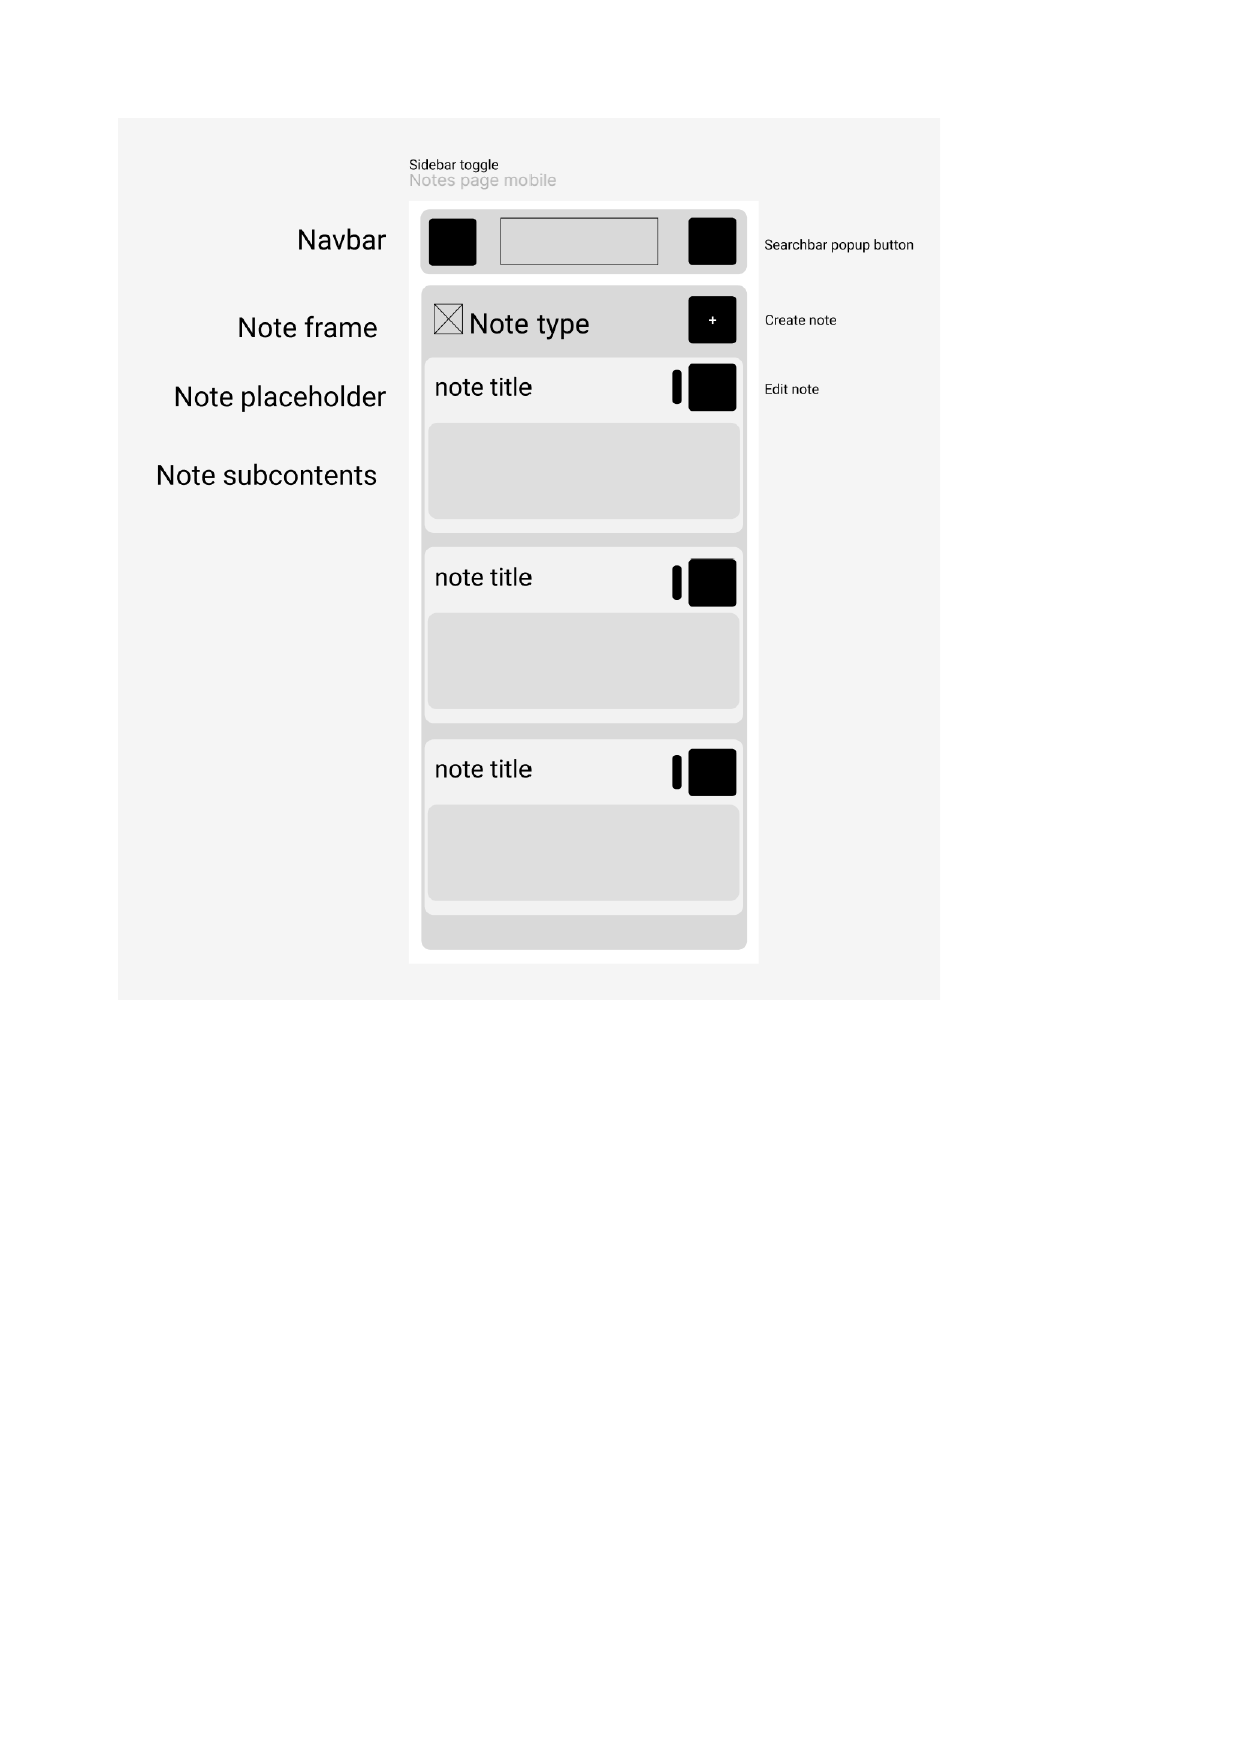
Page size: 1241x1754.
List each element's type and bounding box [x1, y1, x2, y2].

picture [118, 118, 940, 1000]
